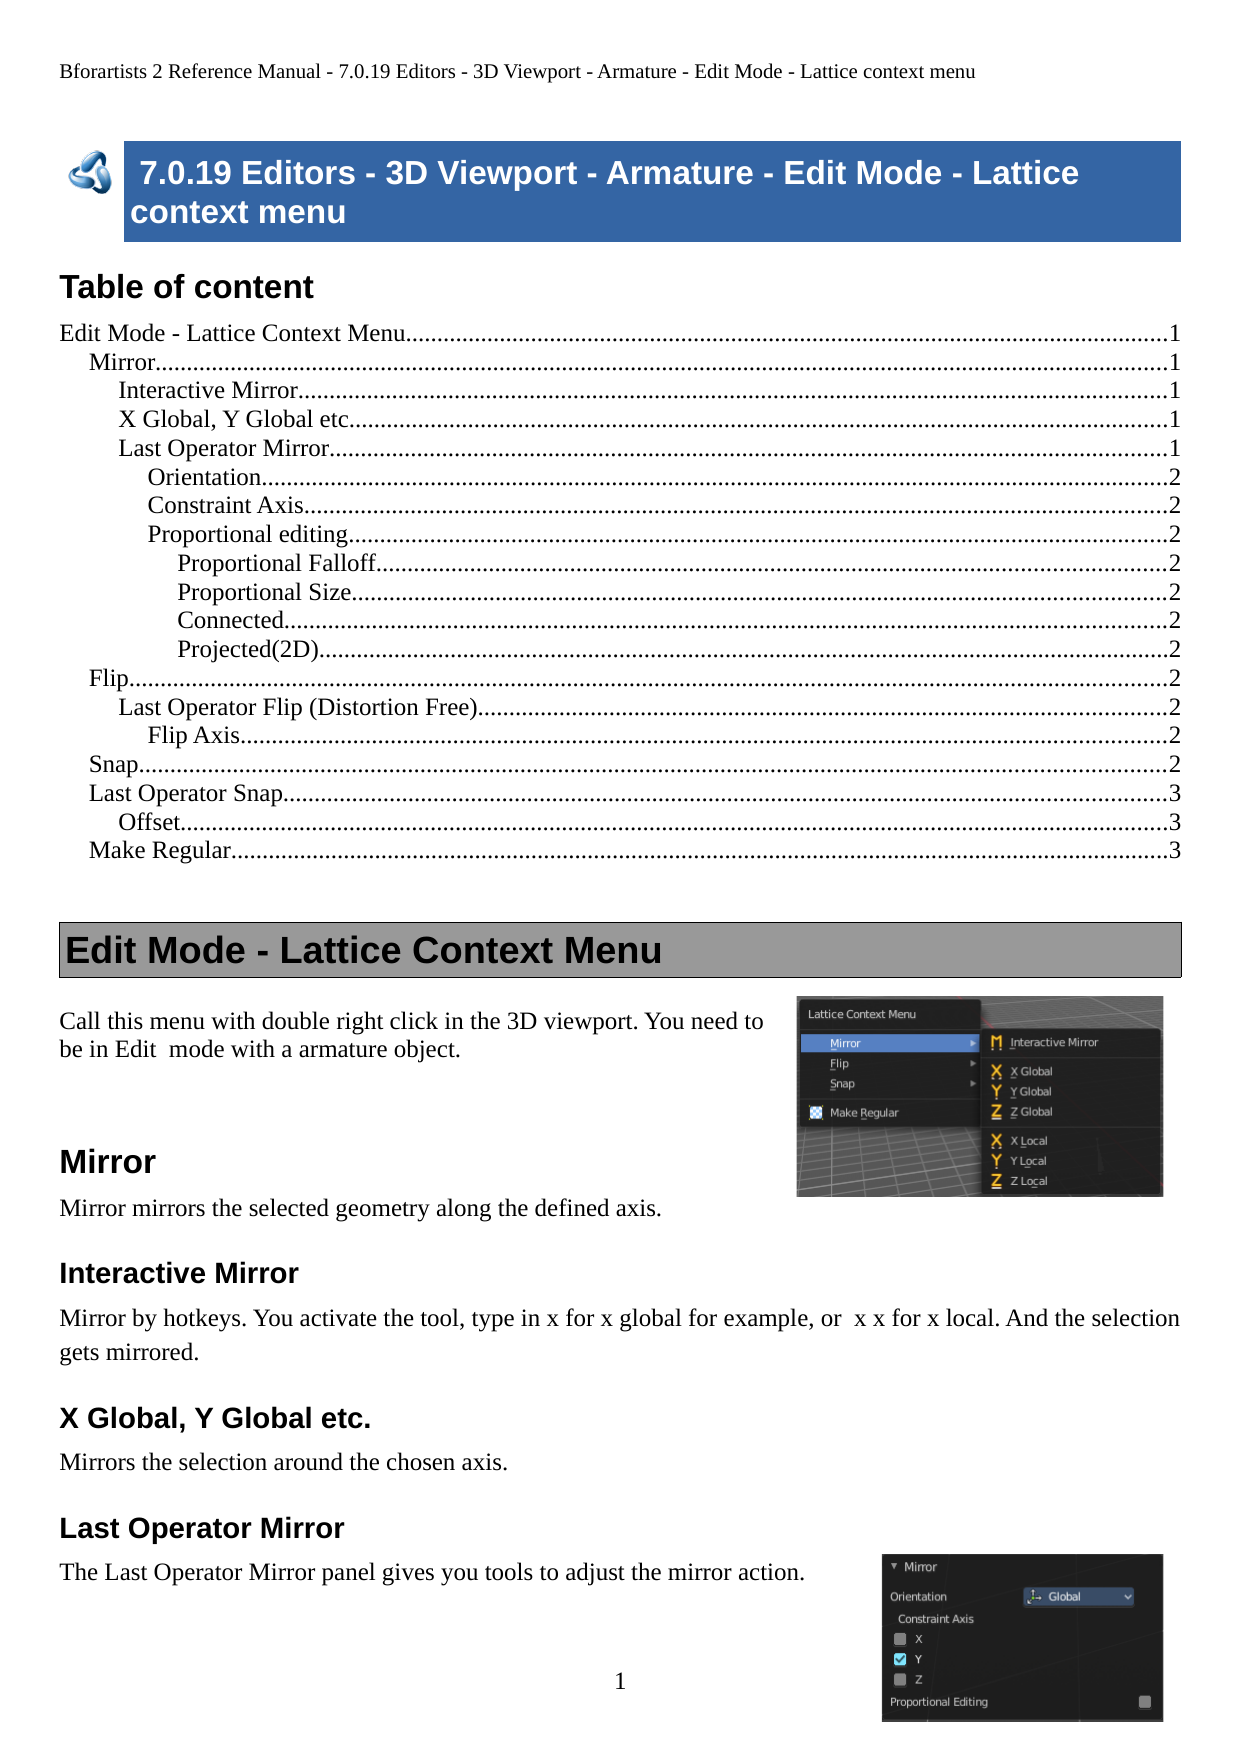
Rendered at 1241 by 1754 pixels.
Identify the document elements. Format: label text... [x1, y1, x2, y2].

text Mirror 1 [88, 347, 1181, 375]
text Flip Axis 2 [147, 720, 1181, 749]
subtitle [1164, 1142, 1181, 1180]
text Projected(2D) 2 [177, 634, 1181, 663]
text Proportional editing 2 [147, 519, 1181, 548]
text Snap 2 [88, 749, 1181, 778]
text Flip 2 [88, 663, 1181, 692]
text Mirror by hotkeys. You activate the tool, type in x for x global for example, or x x for x local. And the selection gets mirrored. [59, 1303, 1181, 1366]
table_header Edit Mode - Lattice Context Menu [60, 923, 1181, 977]
text Connected 2 [177, 605, 1181, 634]
text Proportional Falloff 2 [177, 548, 1181, 577]
picture [796, 996, 1164, 1197]
picture [65, 147, 114, 197]
text X Global, Y Global etc. 1 [118, 404, 1181, 433]
subtitle Interactive Mirror [59, 1256, 1181, 1290]
text Last Operator Flip (Distortion Free) 2 [118, 692, 1181, 720]
subtitle Table of content [59, 267, 1181, 305]
text Make Regular 3 [88, 835, 1181, 864]
subtitle X Global, Y Global etc. [59, 1401, 1181, 1434]
text Edit Mode - Lattice Context Menu 1 [59, 318, 1181, 347]
text Call this menu with double right click in the 3D viewport. You need to be in Edit mode with a armature object. [59, 1006, 796, 1063]
text Orientation 2 [147, 462, 1181, 490]
text Mirrors the selection around the chosen axis. [59, 1447, 1181, 1476]
text Mirror mirrors the selected geometry along the defined axis. [59, 1193, 1181, 1221]
subtitle Mirror [59, 1142, 796, 1180]
picture [881, 1554, 1164, 1722]
text Proportional Size 2 [177, 577, 1181, 605]
text Constraint Axis 2 [147, 490, 1181, 519]
text Interactive Mirror 1 [118, 375, 1181, 404]
text The Last Operator Mirror panel gives you tools to adjust the mirror action. [59, 1557, 881, 1586]
text Offset 3 [118, 807, 1181, 835]
subtitle Last Operator Mirror [59, 1511, 1181, 1544]
text Last Operator Snap 3 [88, 778, 1181, 807]
table_header 7.0.19 Editors - 3D Viewport - Armature - Edit Mode - Lattice context menu [124, 141, 1181, 242]
table_header [59, 141, 124, 242]
text Last Operator Mirror 1 [118, 433, 1181, 462]
